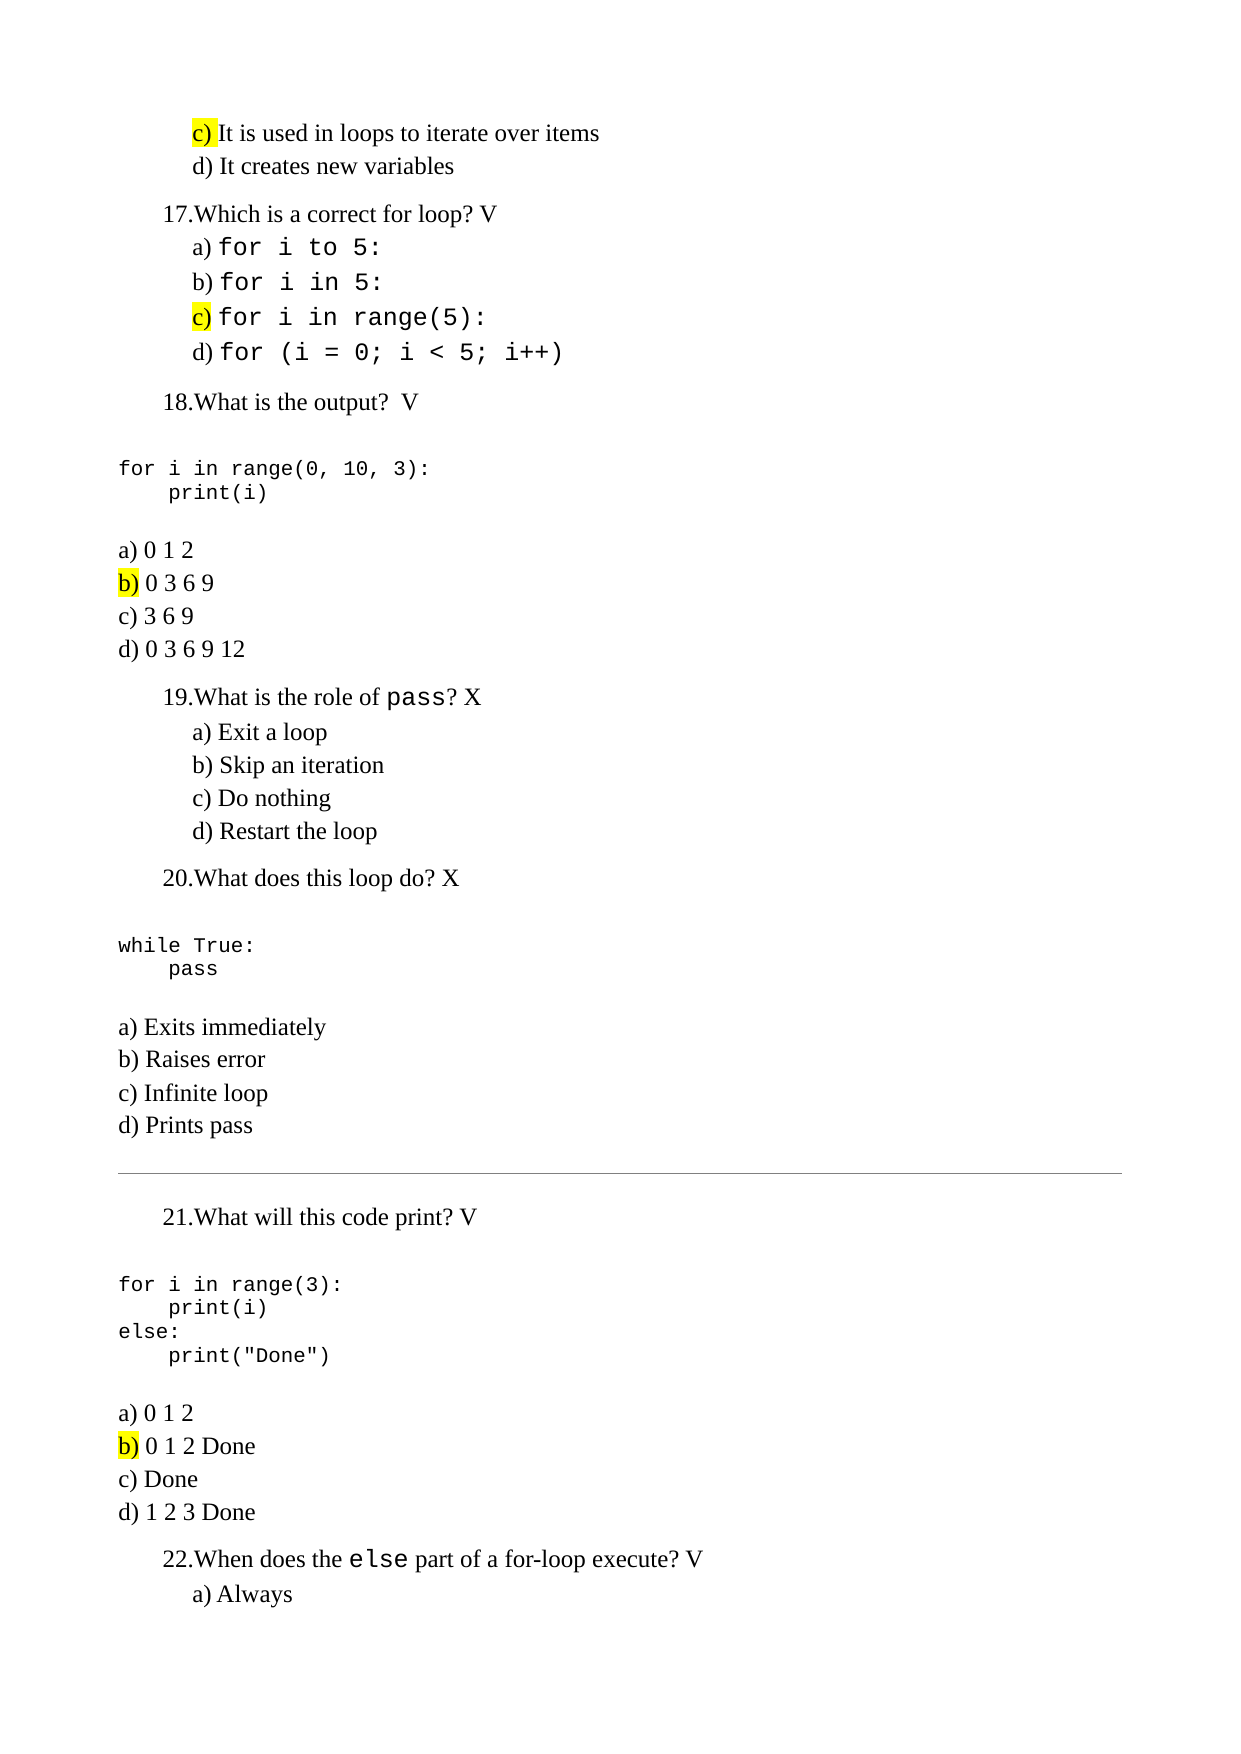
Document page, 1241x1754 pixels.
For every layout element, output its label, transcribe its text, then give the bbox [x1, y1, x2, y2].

list When does the else part of a for-loop execute? V a) Always [162, 1544, 1122, 1608]
text print(i) [118, 482, 1122, 506]
list c) It is used in loops to iterate over items d) It creates new variables [162, 118, 1122, 180]
text a) 0 1 2 b) 0 3 6 9 c) 3 6 9 d) 0 3 6 9 12 [118, 535, 1122, 663]
list What will this code print? V [162, 1202, 1122, 1231]
text while True: [118, 935, 1122, 958]
text pass [118, 958, 1122, 982]
text a) 0 1 2 b) 0 1 2 Done c) Done d) 1 2 3 Done [118, 1398, 1122, 1526]
text for i in range(0, 10, 3): [118, 458, 1122, 482]
list What is the role of pass? X a) Exit a loop b) Skip an iteration c) Do nothing d) Restart the loop [162, 682, 1122, 845]
text print("Done") [118, 1345, 1122, 1368]
text a) Exits immediately b) Raises error c) Infinite loop d) Prints pass [118, 1012, 1122, 1139]
text else: [118, 1321, 1122, 1345]
list What does this loop do? X [162, 863, 1122, 892]
text print(i) [118, 1297, 1122, 1321]
list Which is a correct for loop? V a) for i to 5: b) for i in 5: c) for i in range(5): d) for (i = 0; i < 5; i++) [162, 199, 1122, 368]
text for i in range(3): [118, 1274, 1122, 1297]
list What is the output? V [162, 387, 1122, 416]
